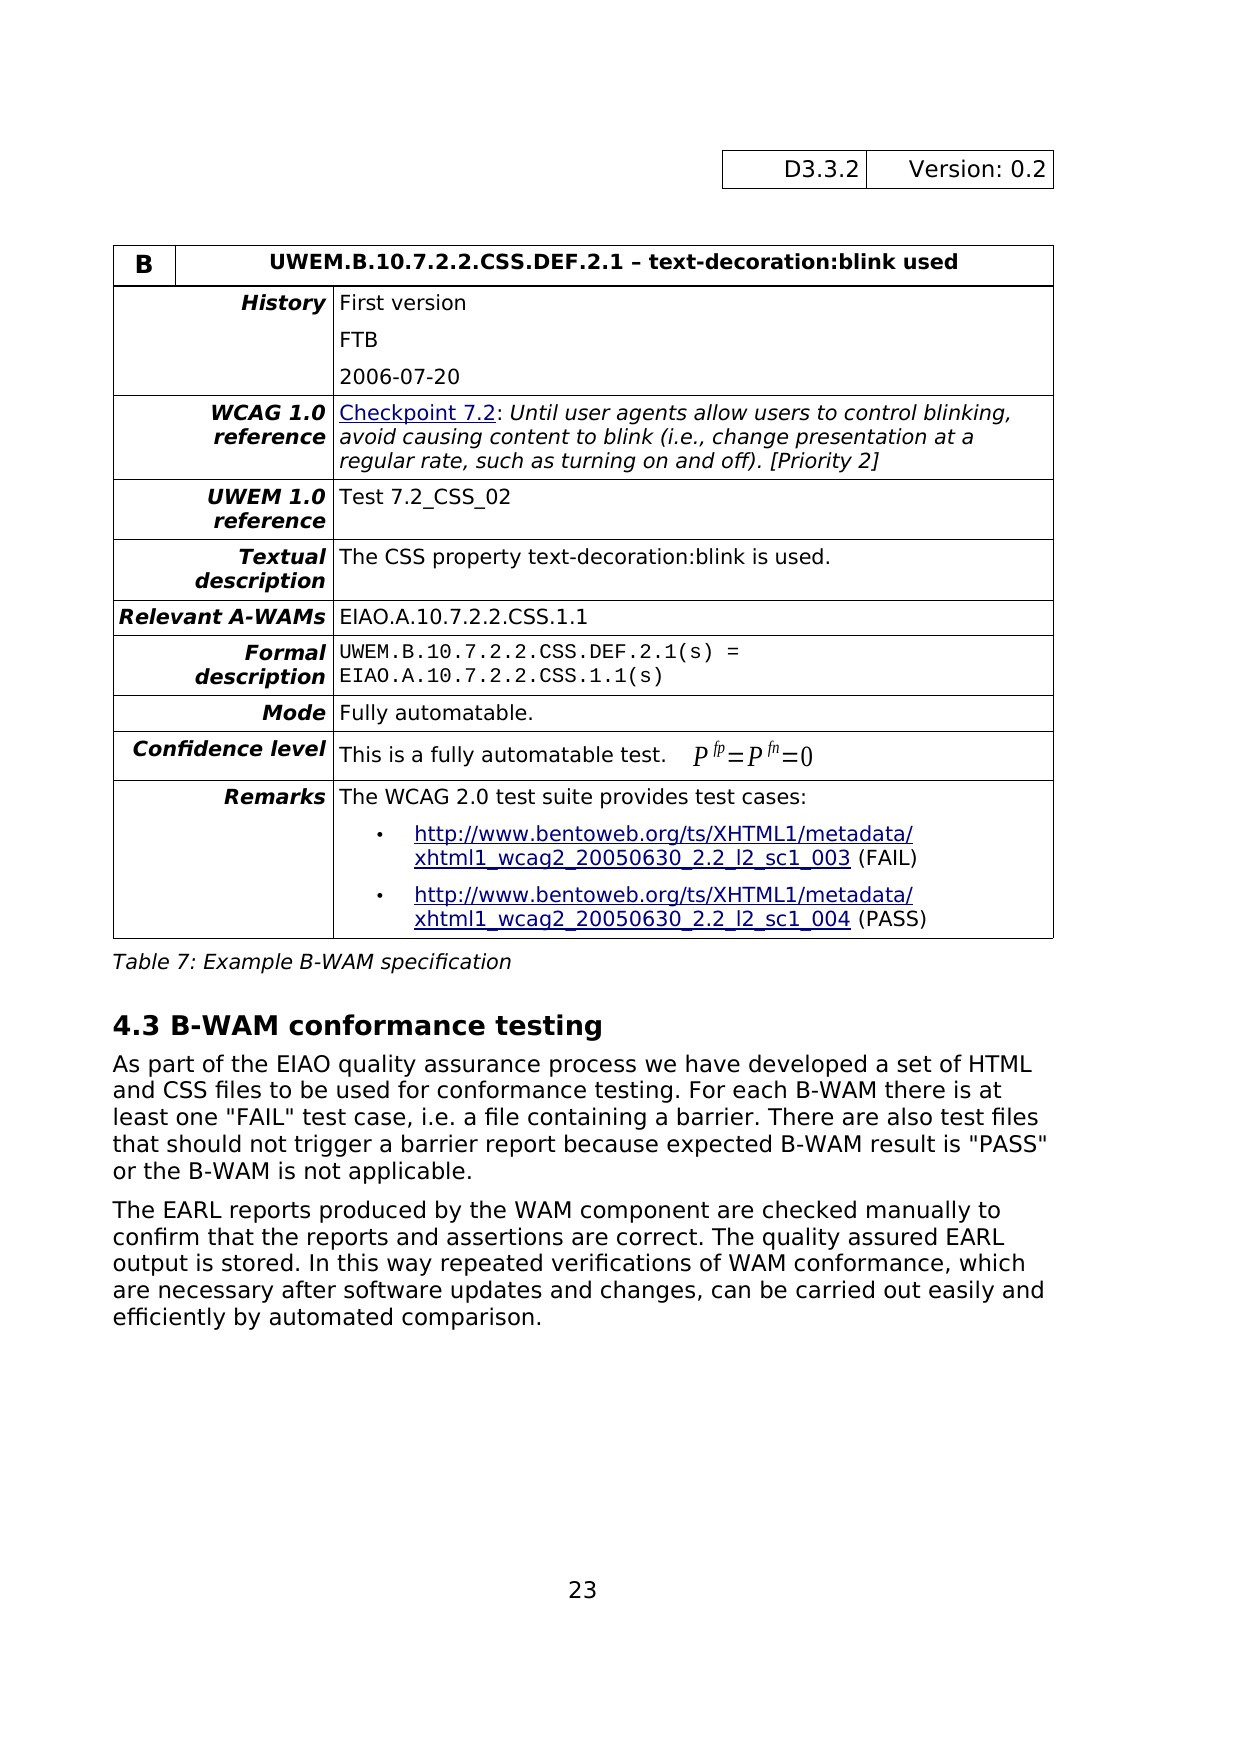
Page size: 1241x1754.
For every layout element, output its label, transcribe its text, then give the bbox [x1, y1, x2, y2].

table_cell The CSS property text-decoration:blink is used. [334, 540, 1053, 600]
table_cell Mode [114, 696, 333, 731]
table_cell This is a fully automatable test. [334, 732, 1053, 780]
table_cell UWEM 1.0 reference [114, 480, 333, 539]
table_cell WCAG 1.0 reference [114, 396, 333, 479]
table_cell EIAO.A.10.7.2.2.CSS.1.1 [334, 601, 1053, 635]
table_cell Test 7.2_CSS_02 [334, 480, 1053, 539]
table_cell Relevant A-WAMs [114, 601, 333, 635]
text The EARL reports produced by the WAM component are checked manually to confirm that the reports and assertions are correct. The quality assured EARL output is stored. In this way repeated verifications of WAM conformance, which are necessary after software updates and changes, can be carried out easily and efficiently by automated comparison. [112, 1197, 1053, 1331]
table_cell The WCAG 2.0 test suite provides test cases: http://www.bentoweb.org/ts/XHTML1/metadata/xhtml1_wcag2_20050630_2.2_l2_sc1_003 (FAIL) http://www.bentoweb.org/ts/XHTML1/metadata/xhtml1_wcag2_20050630_2.2_l2_sc1_004 (PASS) [334, 781, 1053, 938]
table_cell Remarks [114, 781, 333, 938]
text As part of the EIAO quality assurance process we have developed a set of HTML and CSS files to be used for conformance testing. For each B-WAM there is at least one "FAIL" test case, i.e. a file containing a barrier. There are also test files that should not trigger a barrier report because expected B-WAM result is "PASS" or the B-WAM is not applicable. [112, 1051, 1053, 1184]
table_cell Formal description [114, 636, 333, 695]
table_cell First version FTB 2006-07-20 [334, 287, 1053, 395]
table_cell History [114, 287, 333, 395]
table_header UWEM.B.10.7.2.2.CSS.DEF.2.1 – text-decoration:blink used [176, 246, 1053, 285]
table_cell Fully automatable. [334, 696, 1053, 731]
text Table 7: Example B-WAM specification [112, 950, 1053, 974]
table_cell Confidence level [114, 732, 333, 780]
subtitle B-WAM conformance testing [112, 1011, 1053, 1042]
table_cell Checkpoint 7.2: Until user agents allow users to control blinking, avoid causing content to blink (i.e., change presentation at a regular rate, such as turning on and off). [Priority 2] [334, 396, 1053, 479]
table_cell UWEM.B.10.7.2.2.CSS.DEF.2.1(s) = EIAO.A.10.7.2.2.CSS.1.1(s) [334, 636, 1053, 695]
table_cell Textual description [114, 540, 333, 600]
table_header B [114, 246, 175, 285]
